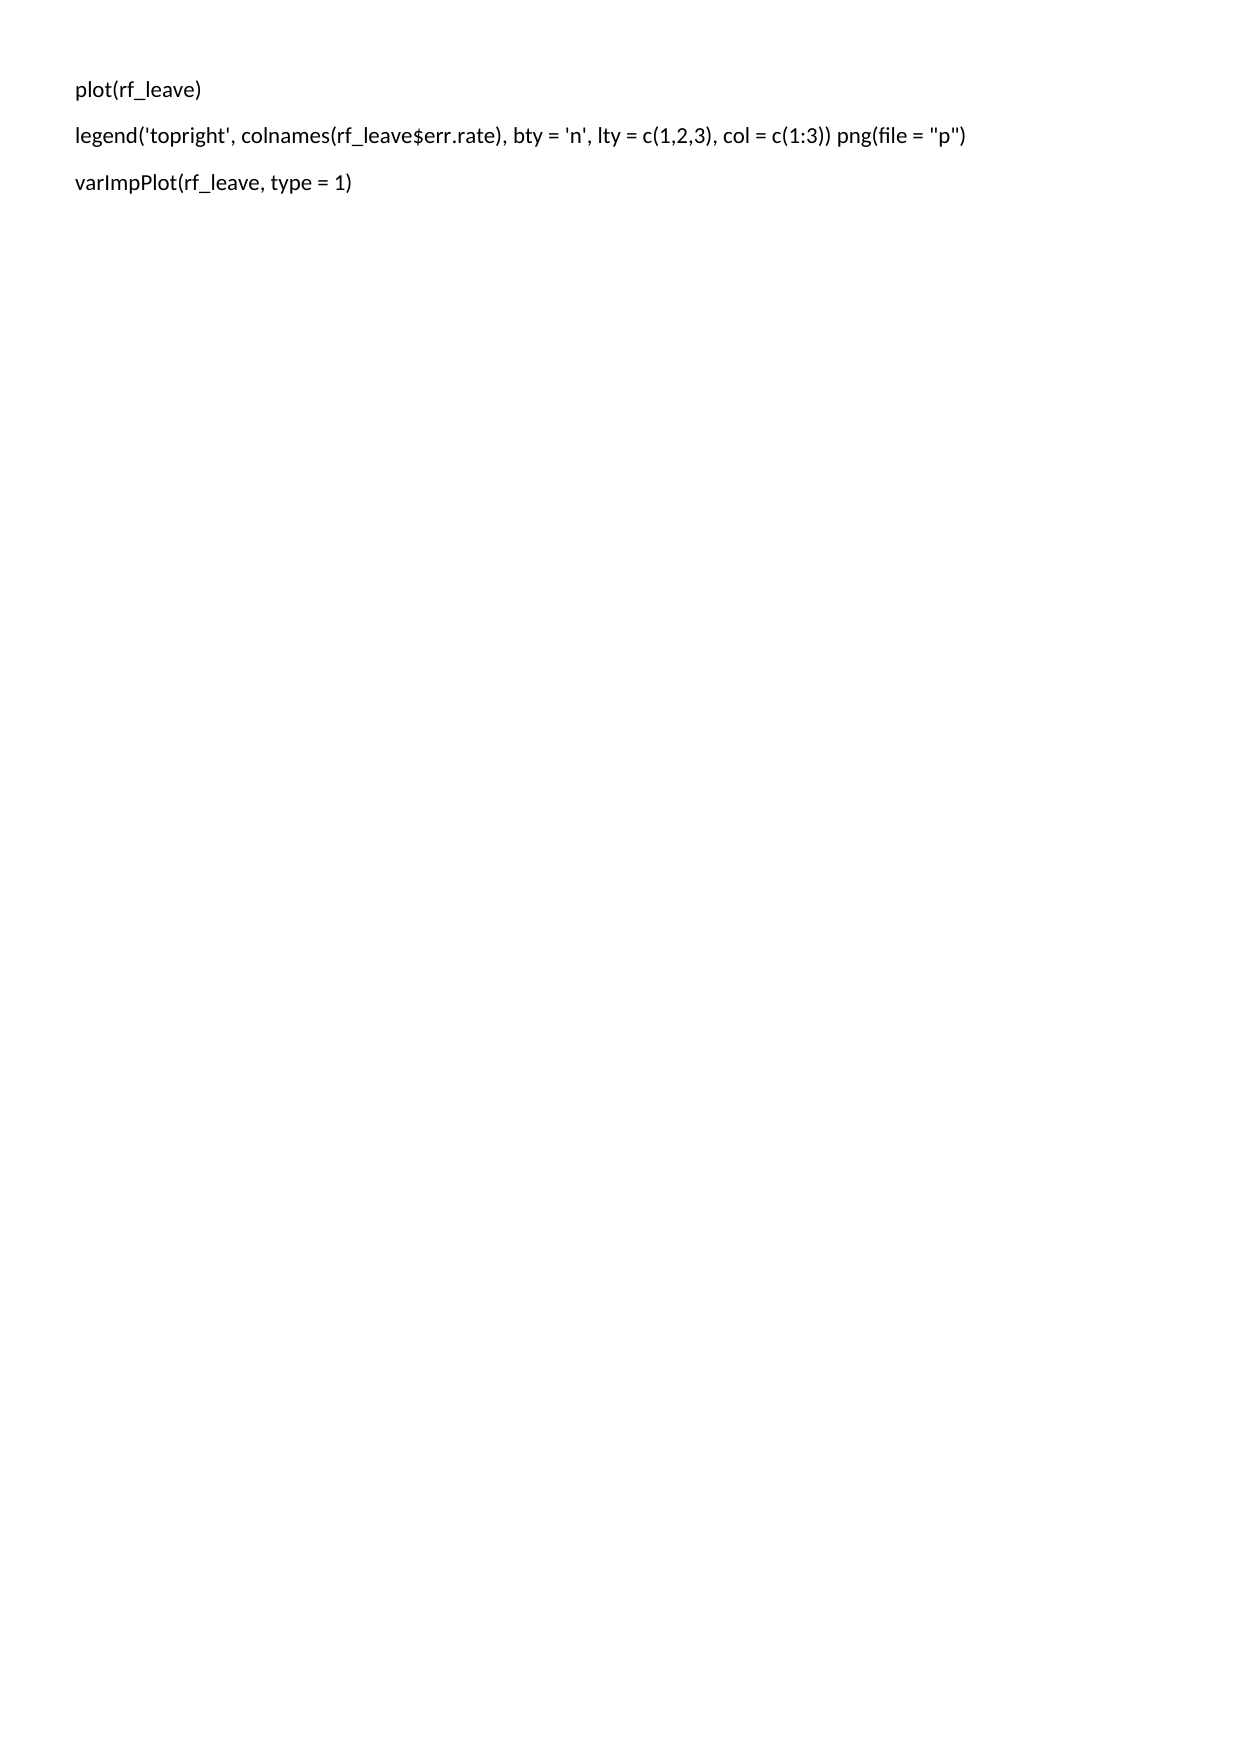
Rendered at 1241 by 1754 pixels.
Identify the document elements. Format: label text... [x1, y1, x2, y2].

text legend('topright', colnames(rf_leave$err.rate), bty = 'n', lty = c(1,2,3), col = c(1:3)) png(file = "p") [75, 121, 1165, 149]
text plot(rf_leave) [75, 75, 1165, 103]
text varImpPlot(rf_leave, type = 1) [75, 168, 1165, 196]
